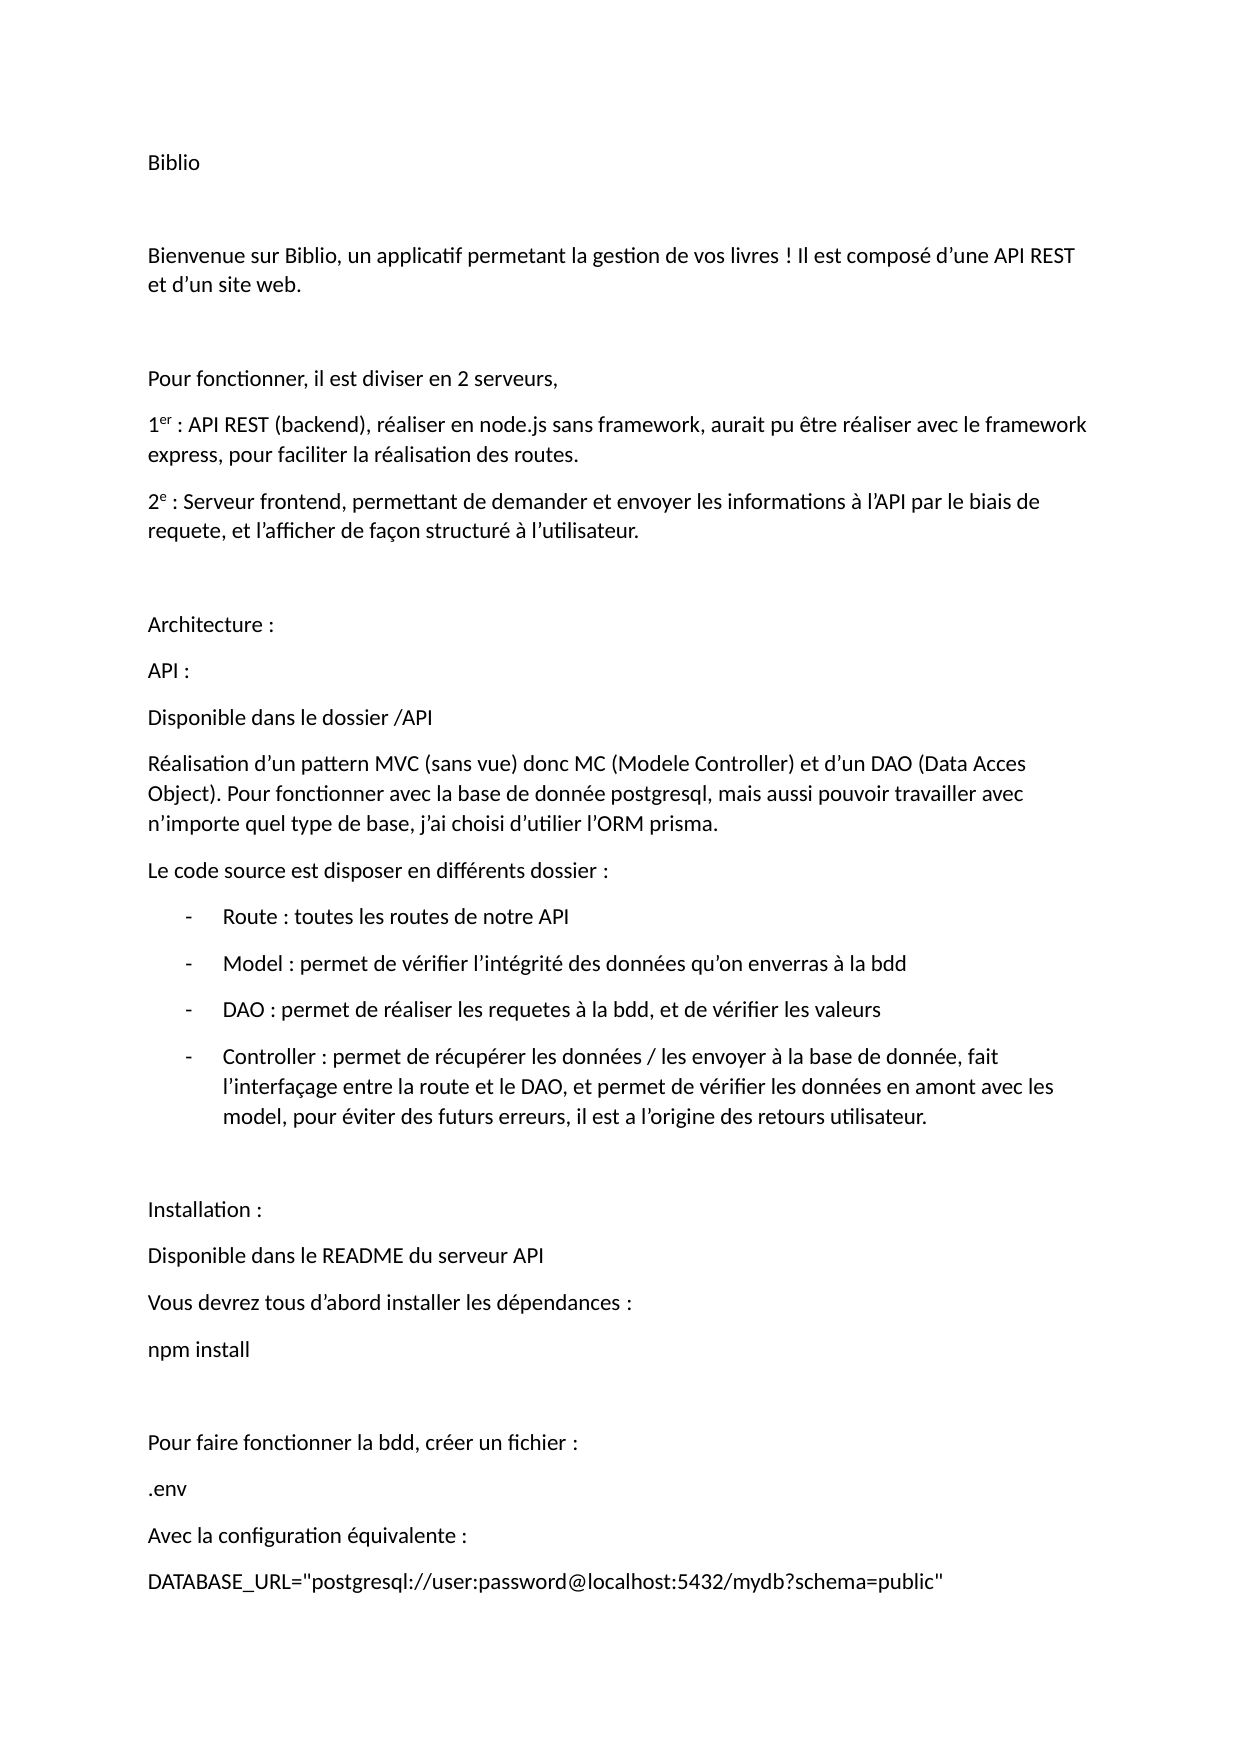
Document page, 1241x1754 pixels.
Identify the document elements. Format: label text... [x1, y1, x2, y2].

text Disponible dans le dossier /API [148, 703, 1093, 731]
text 1er : API REST (backend), réaliser en node.js sans framework, aurait pu être réaliser avec le framework express, pour faciliter la réalisation des routes. [148, 410, 1093, 468]
text Pour faire fonctionner la bdd, créer un fichier : [148, 1428, 1093, 1456]
text Pour fonctionner, il est diviser en 2 serveurs, [148, 364, 1093, 392]
list Route : toutes les routes de notre API [185, 902, 1093, 930]
text Réalisation d’un pattern MVC (sans vue) donc MC (Modele Controller) et d’un DAO (Data Acces Object). Pour fonctionner avec la base de donnée postgresql, mais aussi pouvoir travailler avec n’importe quel type de base, j’ai choisi d’utilier l’ORM prisma. [148, 749, 1093, 837]
text API : [148, 656, 1093, 684]
text Bienvenue sur Biblio, un applicatif permetant la gestion de vos livres ! Il est composé d’une API REST et d’un site web. [148, 241, 1093, 299]
list Controller : permet de récupérer les données / les envoyer à la base de donnée, fait l’interfaçage entre la route et le DAO, et permet de vérifier les données en amont avec les model, pour éviter des futurs erreurs, il est a l’origine des retours utilisateur. [185, 1042, 1093, 1130]
text 2e : Serveur frontend, permettant de demander et envoyer les informations à l’API par le biais de requete, et l’afficher de façon structuré à l’utilisateur. [148, 487, 1093, 545]
list DAO : permet de réaliser les requetes à la bdd, et de vérifier les valeurs [185, 996, 1093, 1023]
list Model : permet de vérifier l’intégrité des données qu’on enverras à la bdd [185, 949, 1093, 977]
text Vous devrez tous d’abord installer les dépendances : [148, 1288, 1093, 1316]
text Architecture : [148, 610, 1093, 638]
text Avec la configuration équivalente : [148, 1521, 1093, 1549]
text npm install [148, 1335, 1093, 1363]
text DATABASE_URL="postgresql://user:password@localhost:5432/mydb?schema=public" [148, 1567, 1093, 1596]
text Installation : [148, 1195, 1093, 1223]
text .env [148, 1474, 1093, 1502]
text Le code source est disposer en différents dossier : [148, 856, 1093, 884]
text Disponible dans le README du serveur API [148, 1242, 1093, 1269]
text Biblio [148, 148, 1093, 176]
